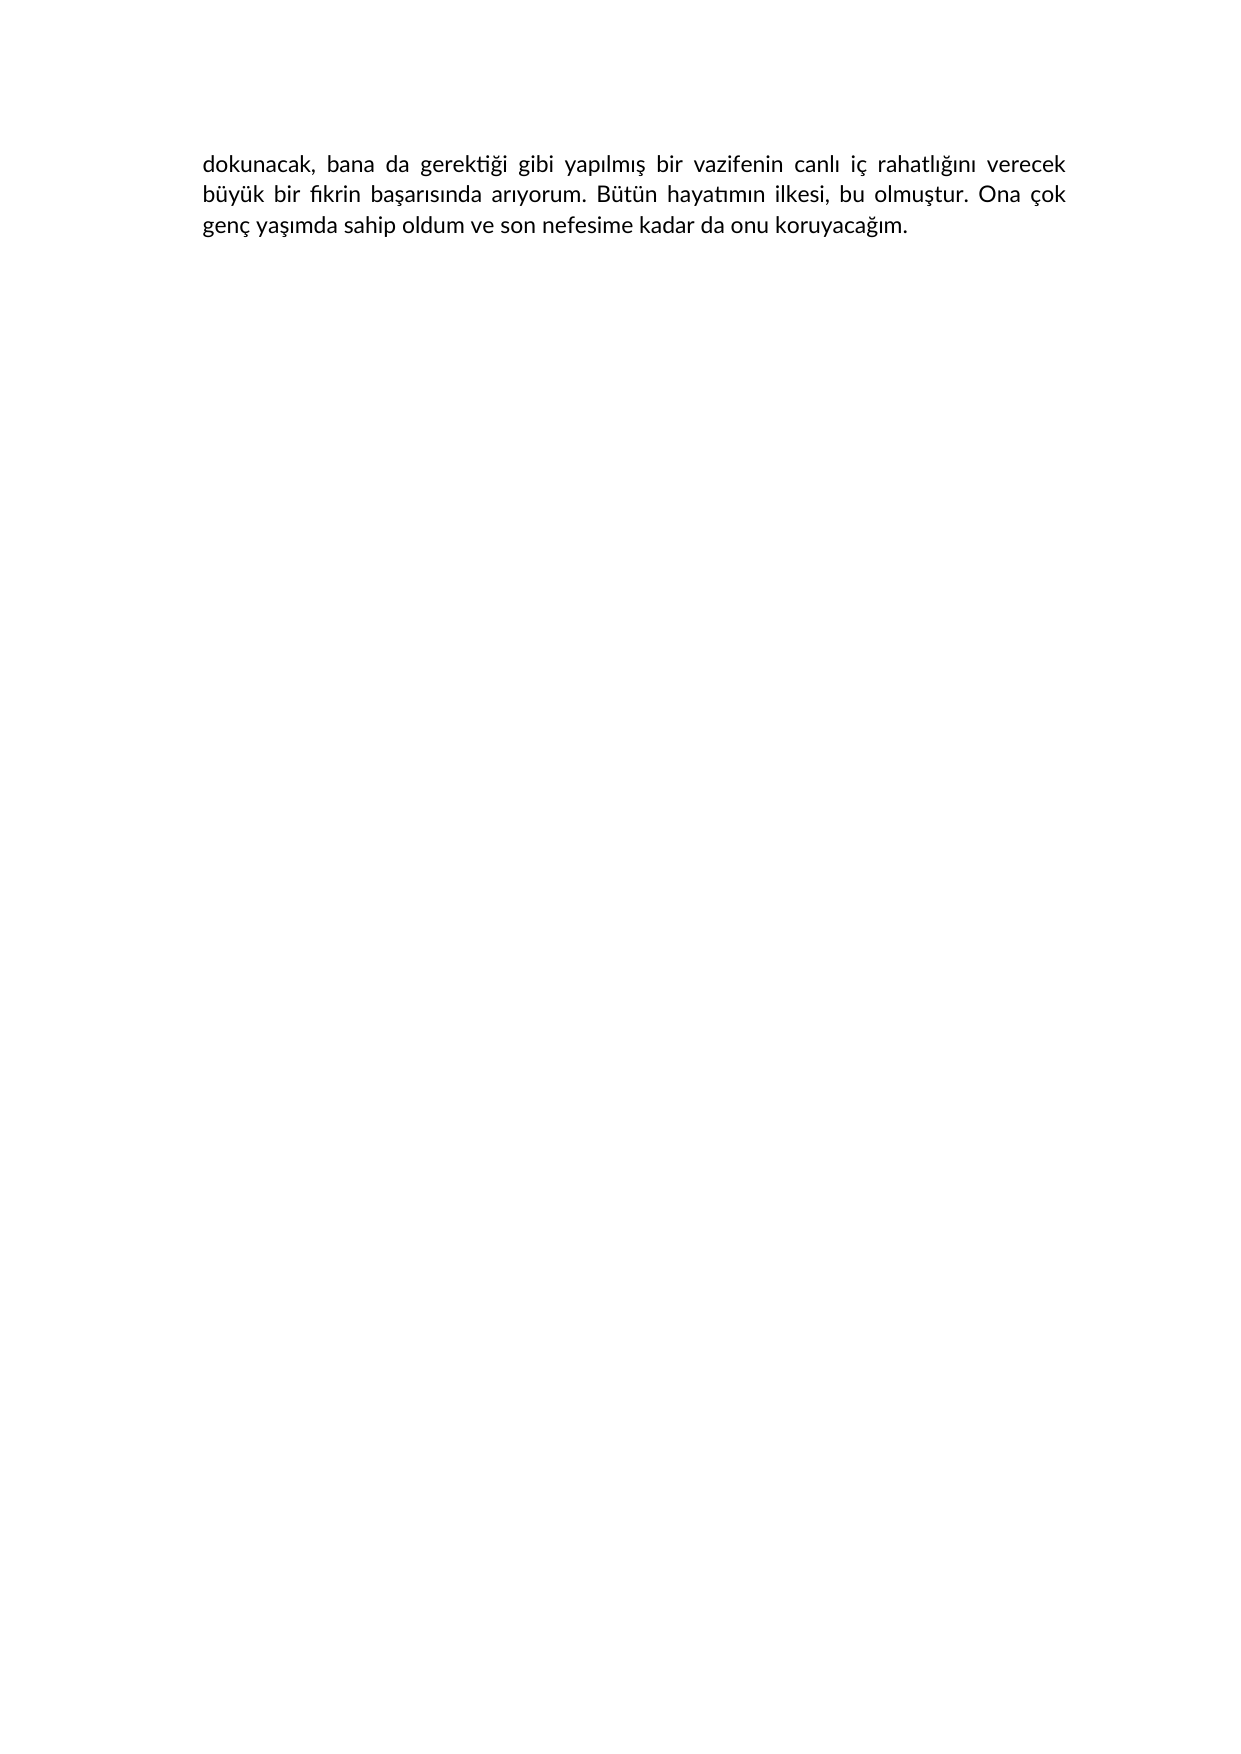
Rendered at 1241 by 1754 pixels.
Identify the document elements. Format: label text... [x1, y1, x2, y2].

text dokunacak, bana da gerektiği gibi yapılmış bir vazifenin canlı iç rahatlığını verecek büyük bir fikrin başarısında arıyorum. Bütün hayatımın ilkesi, bu olmuştur. Ona çok genç yaşımda sahip oldum ve son nefesime kadar da onu koruyacağım. [202, 150, 1068, 238]
